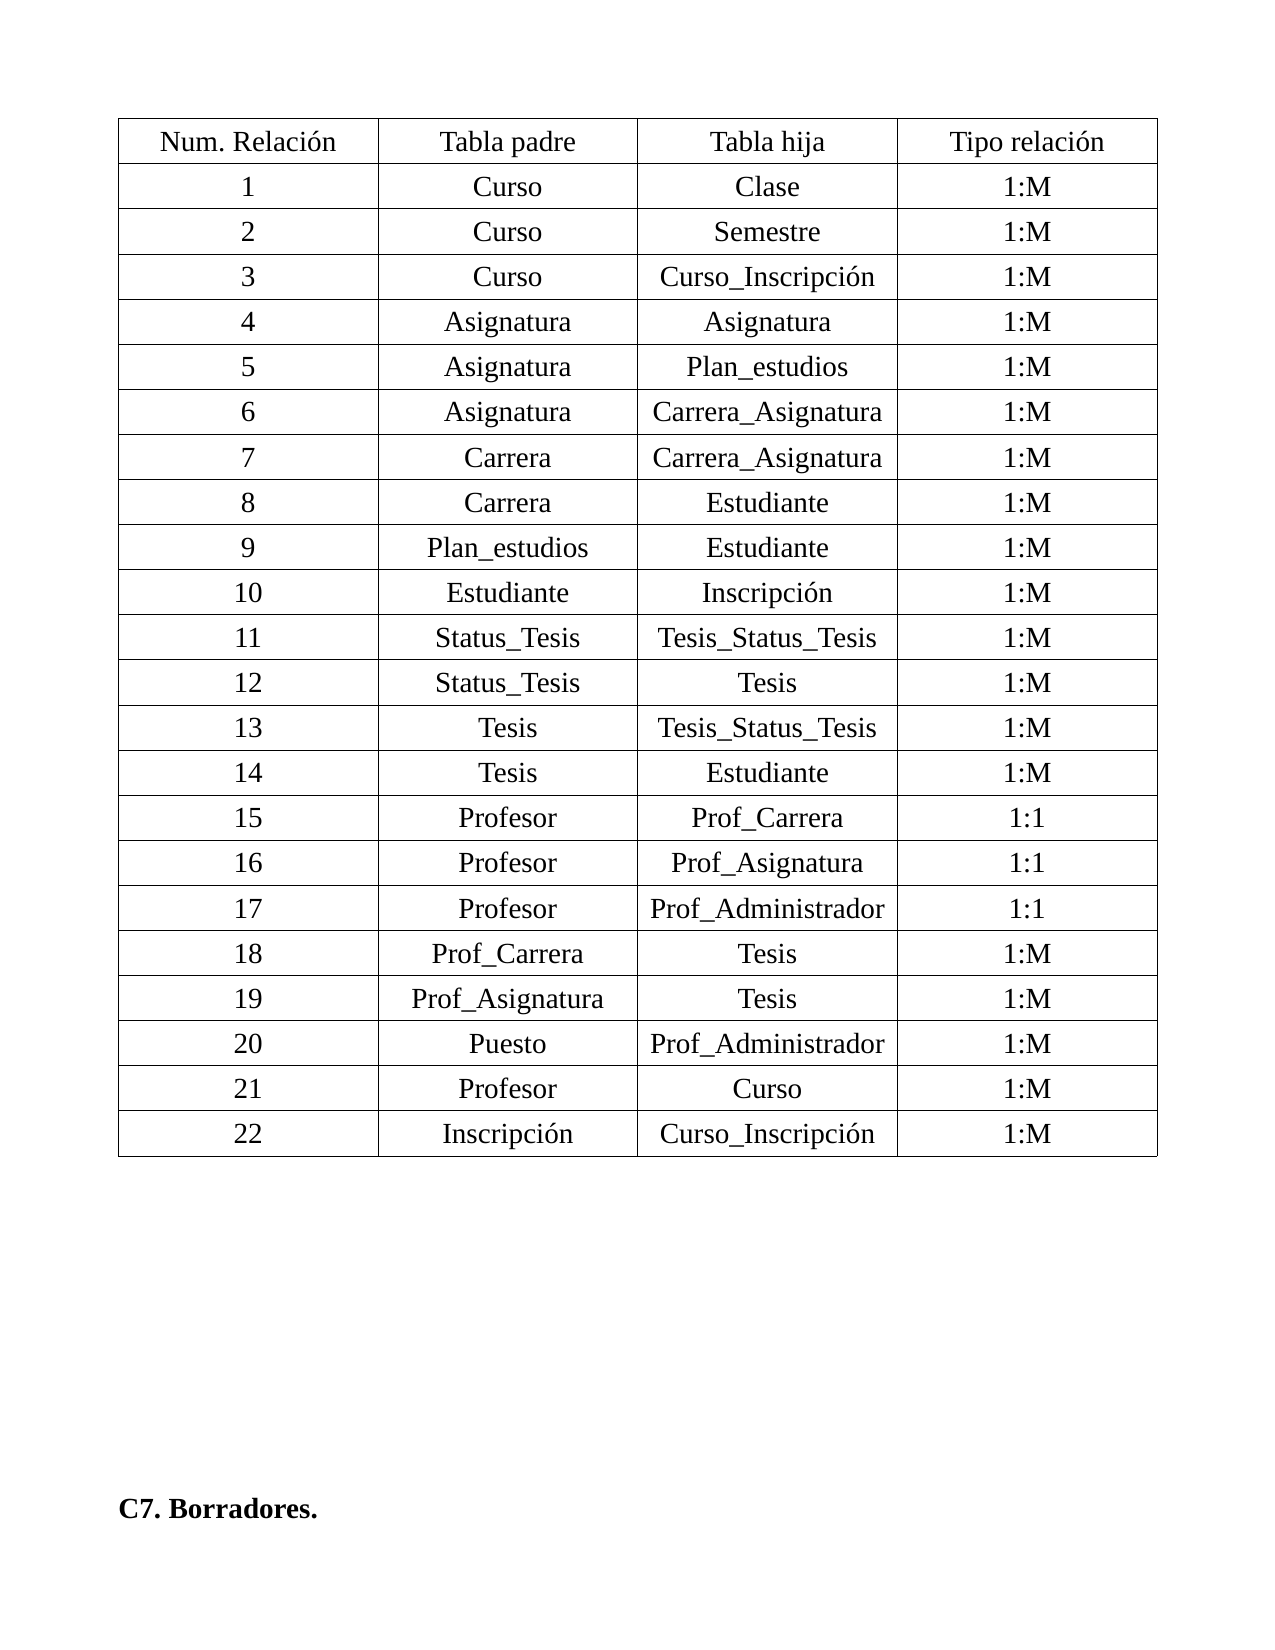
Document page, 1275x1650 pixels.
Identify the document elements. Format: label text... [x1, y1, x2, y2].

table_cell 1:1 [898, 886, 1157, 930]
table_cell Estudiante [638, 525, 897, 569]
table_cell Estudiante [638, 751, 897, 795]
table_cell Inscripción [638, 570, 897, 614]
table_cell 1:M [898, 1066, 1157, 1110]
table_cell 3 [119, 255, 378, 298]
table_cell 1:M [898, 751, 1157, 795]
table_cell 6 [119, 390, 378, 434]
table_cell 1:M [898, 435, 1157, 479]
table_cell Carrera [379, 435, 637, 479]
table_cell Tesis [379, 751, 637, 795]
table_cell Puesto [379, 1021, 637, 1065]
table_cell Curso [379, 164, 637, 208]
table_cell 21 [119, 1066, 378, 1110]
table_cell 1 [119, 164, 378, 208]
table_cell 4 [119, 300, 378, 344]
table_cell 16 [119, 841, 378, 885]
table_cell 1:M [898, 345, 1157, 389]
table_cell Curso [379, 209, 637, 253]
table_cell 7 [119, 435, 378, 479]
table_cell 1:M [898, 300, 1157, 344]
table_cell 1:M [898, 525, 1157, 569]
table_cell 1:1 [898, 841, 1157, 885]
table_cell Prof_Asignatura [379, 976, 637, 1020]
table_cell Tesis_Status_Tesis [638, 706, 897, 749]
table_cell 10 [119, 570, 378, 614]
table_cell Prof_Carrera [379, 931, 637, 975]
table_cell 8 [119, 480, 378, 524]
table_header Num. Relación [119, 119, 378, 163]
table_cell 1:M [898, 1021, 1157, 1065]
table_cell Estudiante [638, 480, 897, 524]
table_cell 1:M [898, 976, 1157, 1020]
table_cell Profesor [379, 1066, 637, 1110]
table_cell Estudiante [379, 570, 637, 614]
table_cell 5 [119, 345, 378, 389]
table_header Tabla padre [379, 119, 637, 163]
table_cell 9 [119, 525, 378, 569]
table_cell 1:M [898, 706, 1157, 749]
table_header Tipo relación [898, 119, 1157, 163]
table_cell Prof_Administrador [638, 886, 897, 930]
table_cell Profesor [379, 796, 637, 840]
table_cell 20 [119, 1021, 378, 1065]
table_cell Prof_Carrera [638, 796, 897, 840]
table_cell Asignatura [379, 345, 637, 389]
table_cell 1:M [898, 164, 1157, 208]
table_cell Clase [638, 164, 897, 208]
table_cell 14 [119, 751, 378, 795]
table_cell 18 [119, 931, 378, 975]
table_cell Curso [638, 1066, 897, 1110]
table_cell 1:M [898, 570, 1157, 614]
table_cell 19 [119, 976, 378, 1020]
table_cell 13 [119, 706, 378, 749]
table_cell 1:M [898, 390, 1157, 434]
table_cell 1:M [898, 255, 1157, 298]
table_cell Asignatura [379, 390, 637, 434]
table_cell 17 [119, 886, 378, 930]
table_cell Curso [379, 255, 637, 298]
table_cell Curso_Inscripción [638, 255, 897, 298]
table_cell 1:M [898, 660, 1157, 704]
table_cell Semestre [638, 209, 897, 253]
table_cell 12 [119, 660, 378, 704]
table_cell 1:M [898, 615, 1157, 659]
table_cell 1:M [898, 209, 1157, 253]
table_header Tabla hija [638, 119, 897, 163]
table_cell Carrera_Asignatura [638, 435, 897, 479]
table_cell Tesis [638, 660, 897, 704]
table_cell Asignatura [638, 300, 897, 344]
table_cell Tesis [638, 976, 897, 1020]
table_cell Profesor [379, 886, 637, 930]
table_cell Inscripción [379, 1111, 637, 1156]
table_cell Profesor [379, 841, 637, 885]
table_cell Prof_Administrador [638, 1021, 897, 1065]
table_cell Plan_estudios [379, 525, 637, 569]
table_cell 1:M [898, 1111, 1157, 1156]
table_cell 2 [119, 209, 378, 253]
table_cell 1:M [898, 480, 1157, 524]
table_cell 11 [119, 615, 378, 659]
table_cell Carrera_Asignatura [638, 390, 897, 434]
table_cell Tesis [379, 706, 637, 749]
table_cell Status_Tesis [379, 660, 637, 704]
table_cell Tesis [638, 931, 897, 975]
table_cell Prof_Asignatura [638, 841, 897, 885]
table_cell 22 [119, 1111, 378, 1156]
table_cell 1:M [898, 931, 1157, 975]
table_cell Plan_estudios [638, 345, 897, 389]
table_cell Carrera [379, 480, 637, 524]
table_cell 1:1 [898, 796, 1157, 840]
table_cell Status_Tesis [379, 615, 637, 659]
table_cell Tesis_Status_Tesis [638, 615, 897, 659]
table_cell 15 [119, 796, 378, 840]
table_cell Curso_Inscripción [638, 1111, 897, 1156]
text C7. Borradores. [118, 1491, 1157, 1524]
table_cell Asignatura [379, 300, 637, 344]
